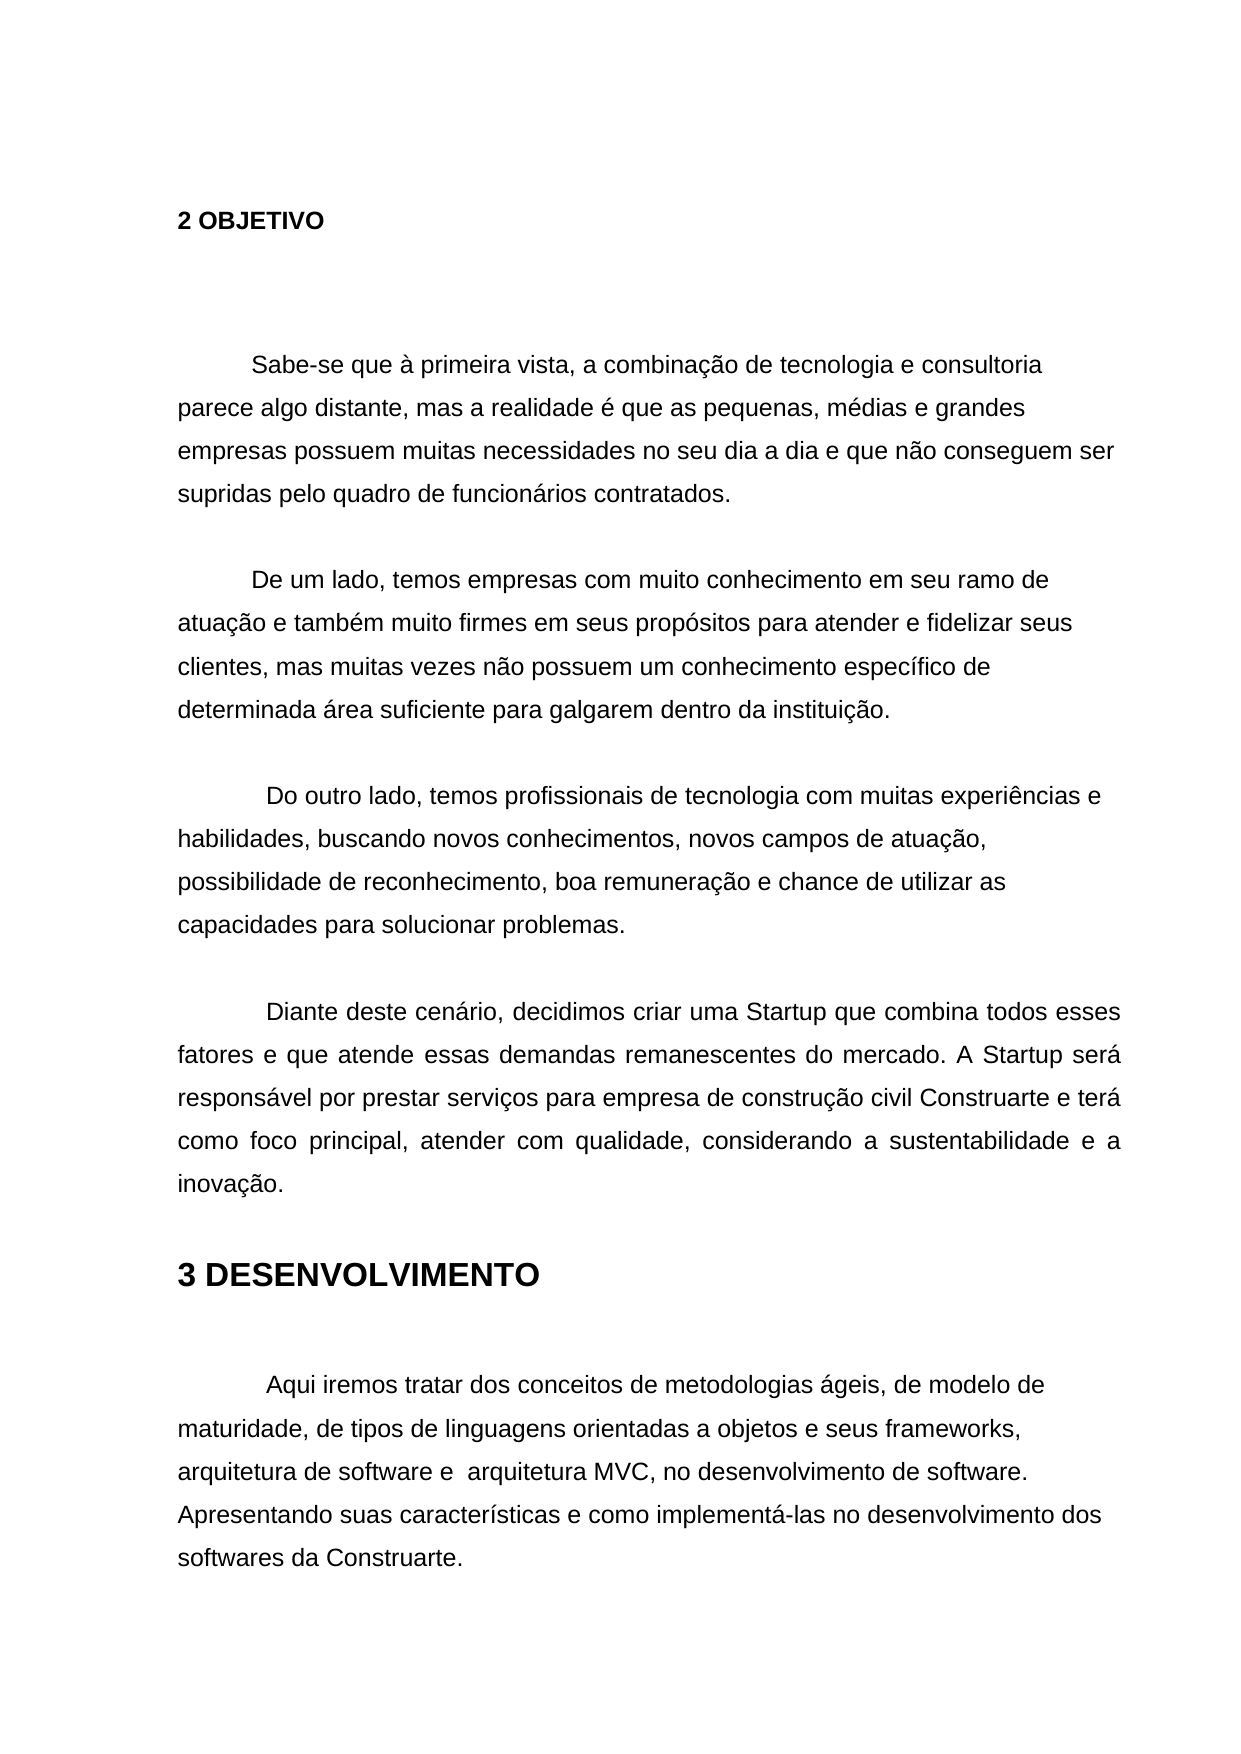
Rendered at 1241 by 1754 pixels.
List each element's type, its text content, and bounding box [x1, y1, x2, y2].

text Sabe-se que à primeira vista, a combinação de tecnologia e consultoria parece algo distante, mas a realidade é que as pequenas, médias e grandes empresas possuem muitas necessidades no seu dia a dia e que não conseguem ser supridas pelo quadro de funcionários contratados. [177, 350, 1122, 508]
text Aqui iremos tratar dos conceitos de metodologias ágeis, de modelo de maturidade, de tipos de linguagens orientadas a objetos e seus frameworks, arquitetura de software e arquitetura MVC, no desenvolvimento de software. Apresentando suas características e como implementá-las no desenvolvimento dos softwares da Construarte. [177, 1371, 1122, 1572]
text 3 DESENVOLVIMENTO [177, 1255, 1122, 1294]
text De um lado, temos empresas com muito conhecimento em seu ramo de atuação e também muito firmes em seus propósitos para atender e fidelizar seus clientes, mas muitas vezes não possuem um conhecimento específico de determinada área suficiente para galgarem dentro da instituição. [177, 565, 1122, 723]
text Do outro lado, temos profissionais de tecnologia com muitas experiências e habilidades, buscando novos conhecimentos, novos campos de atuação, possibilidade de reconhecimento, boa remuneração e chance de utilizar as capacidades para solucionar problemas. [177, 781, 1122, 939]
text 2 OBJETIVO [177, 206, 1122, 235]
text Diante deste cenário, decidimos criar uma Startup que combina todos esses fatores e que atende essas demandas remanescentes do mercado. A Startup será responsável por prestar serviços para empresa de construção civil Construarte e terá como foco principal, atender com qualidade, considerando a sustentabilidade e a inovação. [177, 997, 1122, 1198]
